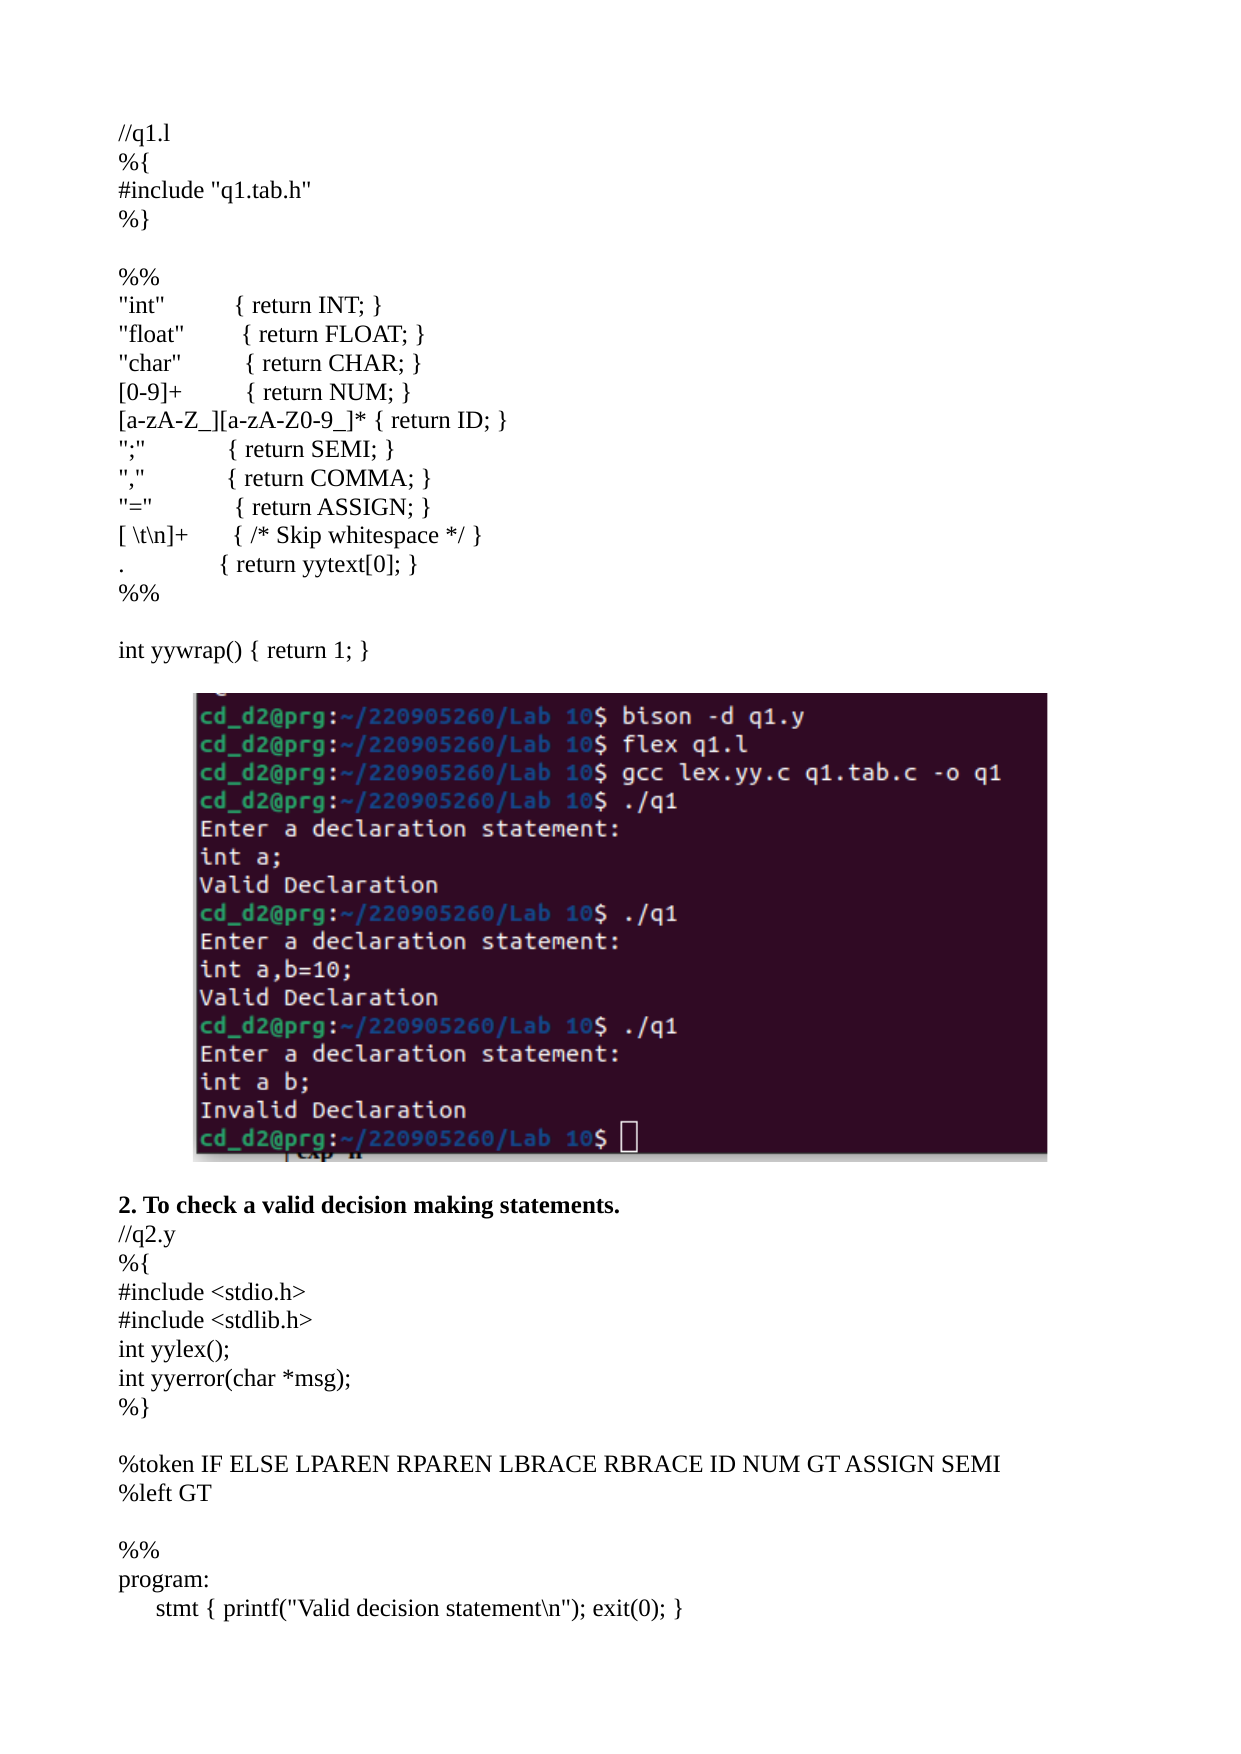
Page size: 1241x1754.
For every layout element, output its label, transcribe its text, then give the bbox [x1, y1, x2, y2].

text #include <stdlib.h> [118, 1306, 1122, 1334]
text int yyerror(char *msg); [118, 1363, 1122, 1392]
text 2. To check a valid decision making statements. [118, 1191, 1122, 1219]
picture [192, 693, 1048, 1162]
text "int" { return INT; } [118, 291, 1122, 319]
text int yylex(); [118, 1334, 1122, 1363]
text "float" { return FLOAT; } [118, 319, 1122, 348]
text program: [118, 1564, 1122, 1593]
text %% [118, 1536, 1122, 1564]
text %token IF ELSE LPAREN RPAREN LBRACE RBRACE ID NUM GT ASSIGN SEMI [118, 1449, 1122, 1478]
text //q1.l [118, 118, 1122, 147]
text %} [118, 1392, 1122, 1421]
text #include <stdio.h> [118, 1277, 1122, 1306]
text [0-9]+ { return NUM; } [118, 377, 1122, 406]
text //q2.y [118, 1219, 1122, 1248]
text %{ [118, 147, 1122, 176]
text stmt { printf("Valid decision statement\n"); exit(0); } [118, 1593, 1122, 1622]
text [ \t\n]+ { /* Skip whitespace */ } [118, 521, 1122, 549]
text %} [118, 204, 1122, 233]
text [a-zA-Z_][a-zA-Z0-9_]* { return ID; } [118, 406, 1122, 434]
text "," { return COMMA; } [118, 463, 1122, 492]
text int yywrap() { return 1; } [118, 636, 1122, 664]
text #include "q1.tab.h" [118, 176, 1122, 204]
text %left GT [118, 1478, 1122, 1507]
text "char" { return CHAR; } [118, 348, 1122, 377]
text %{ [118, 1248, 1122, 1277]
text . { return yytext[0]; } [118, 549, 1122, 578]
text "=" { return ASSIGN; } [118, 492, 1122, 521]
text ";" { return SEMI; } [118, 434, 1122, 463]
text %% [118, 578, 1122, 607]
text %% [118, 262, 1122, 291]
